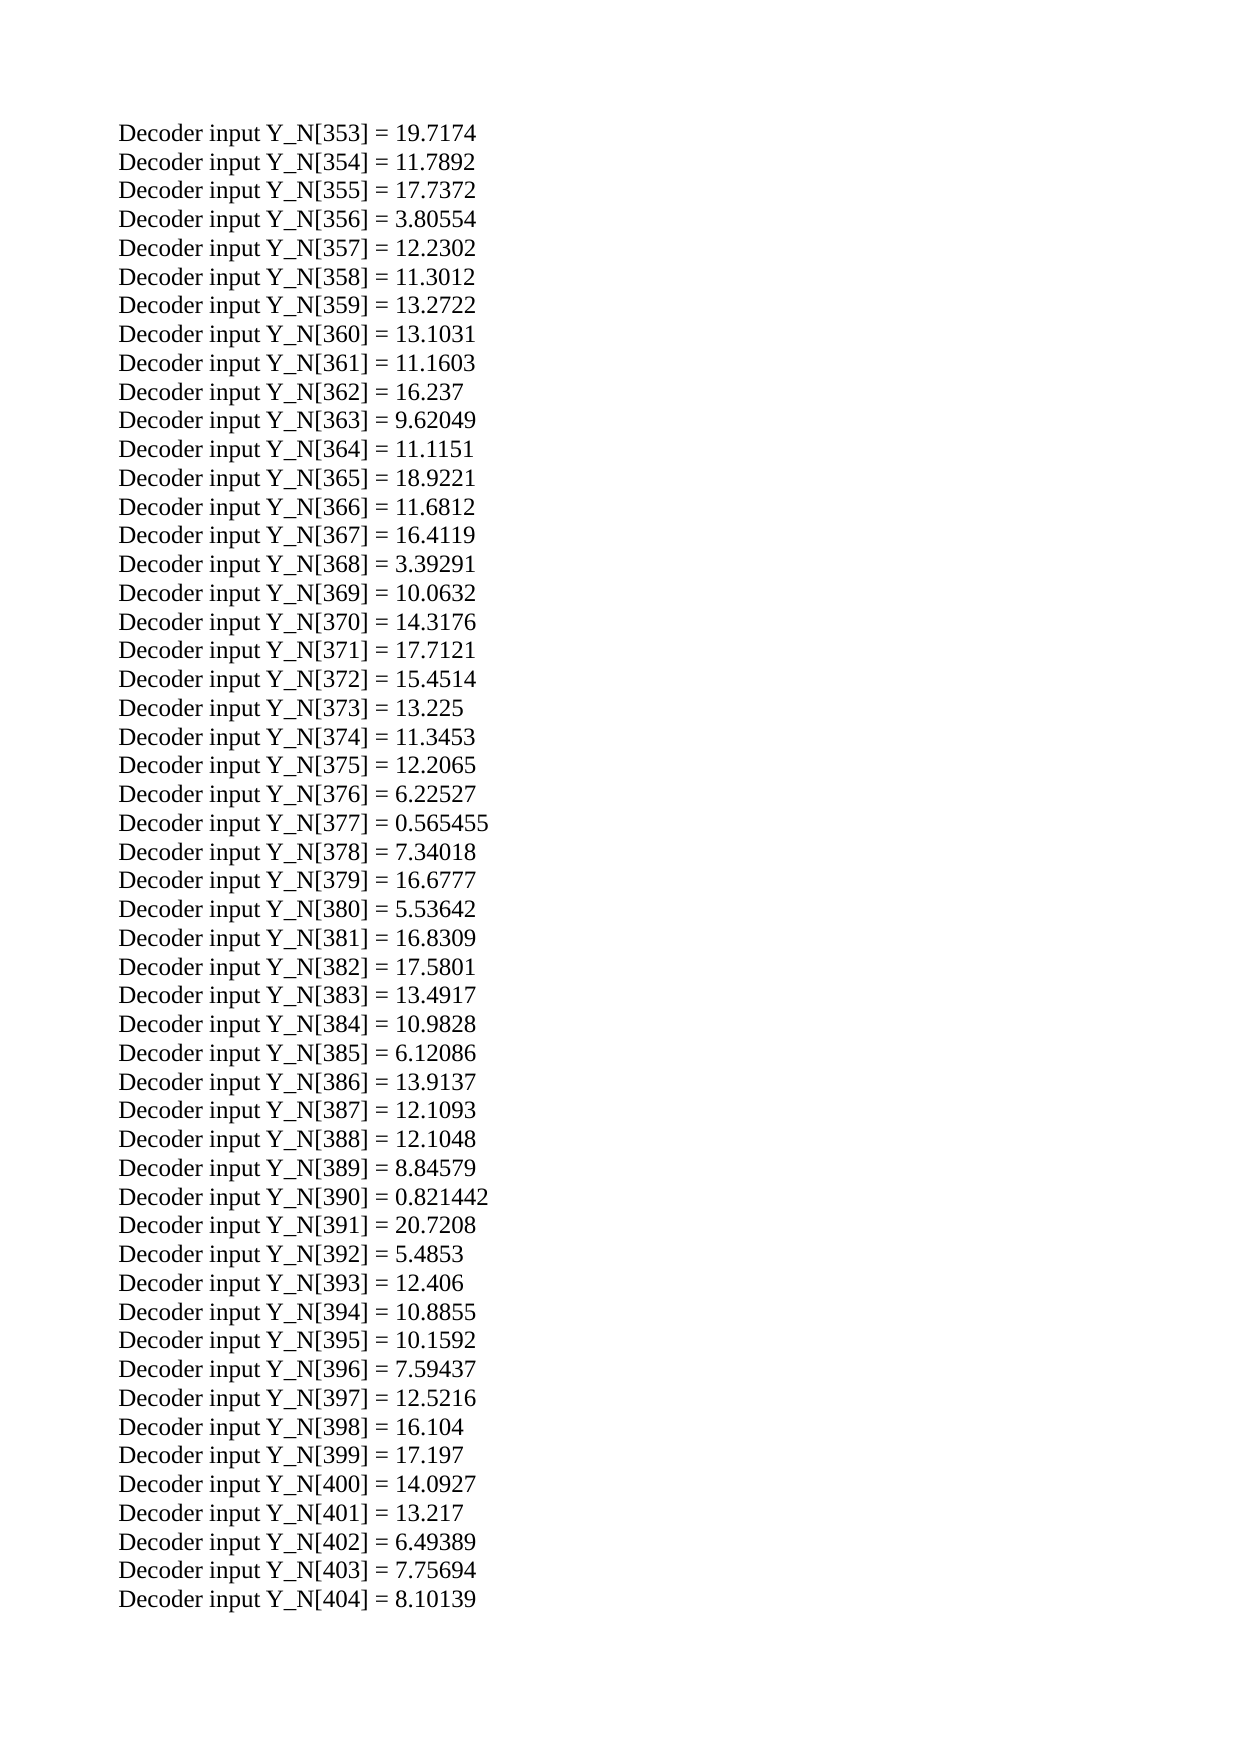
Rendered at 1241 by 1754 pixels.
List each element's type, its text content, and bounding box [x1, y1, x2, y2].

text Decoder input Y_N[355] = 17.7372 [118, 176, 1122, 204]
text Decoder input Y_N[357] = 12.2302 [118, 233, 1122, 262]
text Decoder input Y_N[382] = 17.5801 [118, 952, 1122, 981]
text Decoder input Y_N[380] = 5.53642 [118, 894, 1122, 923]
text Decoder input Y_N[373] = 13.225 [118, 693, 1122, 722]
text Decoder input Y_N[394] = 10.8855 [118, 1297, 1122, 1326]
text Decoder input Y_N[363] = 9.62049 [118, 406, 1122, 434]
text Decoder input Y_N[386] = 13.9137 [118, 1067, 1122, 1096]
text Decoder input Y_N[387] = 12.1093 [118, 1096, 1122, 1124]
text Decoder input Y_N[354] = 11.7892 [118, 147, 1122, 176]
text Decoder input Y_N[379] = 16.6777 [118, 866, 1122, 894]
text Decoder input Y_N[401] = 13.217 [118, 1498, 1122, 1527]
text Decoder input Y_N[358] = 11.3012 [118, 262, 1122, 291]
text Decoder input Y_N[399] = 17.197 [118, 1441, 1122, 1469]
text Decoder input Y_N[361] = 11.1603 [118, 348, 1122, 377]
text Decoder input Y_N[390] = 0.821442 [118, 1182, 1122, 1211]
text Decoder input Y_N[360] = 13.1031 [118, 319, 1122, 348]
text Decoder input Y_N[377] = 0.565455 [118, 808, 1122, 837]
text Decoder input Y_N[372] = 15.4514 [118, 664, 1122, 693]
text Decoder input Y_N[397] = 12.5216 [118, 1383, 1122, 1412]
text Decoder input Y_N[389] = 8.84579 [118, 1153, 1122, 1182]
text Decoder input Y_N[378] = 7.34018 [118, 837, 1122, 866]
text Decoder input Y_N[369] = 10.0632 [118, 578, 1122, 607]
text Decoder input Y_N[385] = 6.12086 [118, 1038, 1122, 1067]
text Decoder input Y_N[367] = 16.4119 [118, 521, 1122, 549]
text Decoder input Y_N[368] = 3.39291 [118, 549, 1122, 578]
text Decoder input Y_N[371] = 17.7121 [118, 636, 1122, 664]
text Decoder input Y_N[356] = 3.80554 [118, 204, 1122, 233]
text Decoder input Y_N[392] = 5.4853 [118, 1239, 1122, 1268]
text Decoder input Y_N[400] = 14.0927 [118, 1469, 1122, 1498]
text Decoder input Y_N[362] = 16.237 [118, 377, 1122, 406]
text Decoder input Y_N[396] = 7.59437 [118, 1354, 1122, 1383]
text Decoder input Y_N[365] = 18.9221 [118, 463, 1122, 492]
text Decoder input Y_N[370] = 14.3176 [118, 607, 1122, 636]
text Decoder input Y_N[353] = 19.7174 [118, 118, 1122, 147]
text Decoder input Y_N[376] = 6.22527 [118, 779, 1122, 808]
text Decoder input Y_N[398] = 16.104 [118, 1412, 1122, 1441]
text Decoder input Y_N[402] = 6.49389 [118, 1527, 1122, 1556]
text Decoder input Y_N[374] = 11.3453 [118, 722, 1122, 751]
text Decoder input Y_N[375] = 12.2065 [118, 751, 1122, 779]
text Decoder input Y_N[395] = 10.1592 [118, 1326, 1122, 1354]
text Decoder input Y_N[364] = 11.1151 [118, 434, 1122, 463]
text Decoder input Y_N[388] = 12.1048 [118, 1124, 1122, 1153]
text Decoder input Y_N[391] = 20.7208 [118, 1211, 1122, 1239]
text Decoder input Y_N[383] = 13.4917 [118, 981, 1122, 1009]
text Decoder input Y_N[359] = 13.2722 [118, 291, 1122, 319]
text Decoder input Y_N[366] = 11.6812 [118, 492, 1122, 521]
text Decoder input Y_N[381] = 16.8309 [118, 923, 1122, 952]
text Decoder input Y_N[404] = 8.10139 [118, 1584, 1122, 1613]
text Decoder input Y_N[384] = 10.9828 [118, 1009, 1122, 1038]
text Decoder input Y_N[403] = 7.75694 [118, 1556, 1122, 1584]
text Decoder input Y_N[393] = 12.406 [118, 1268, 1122, 1297]
